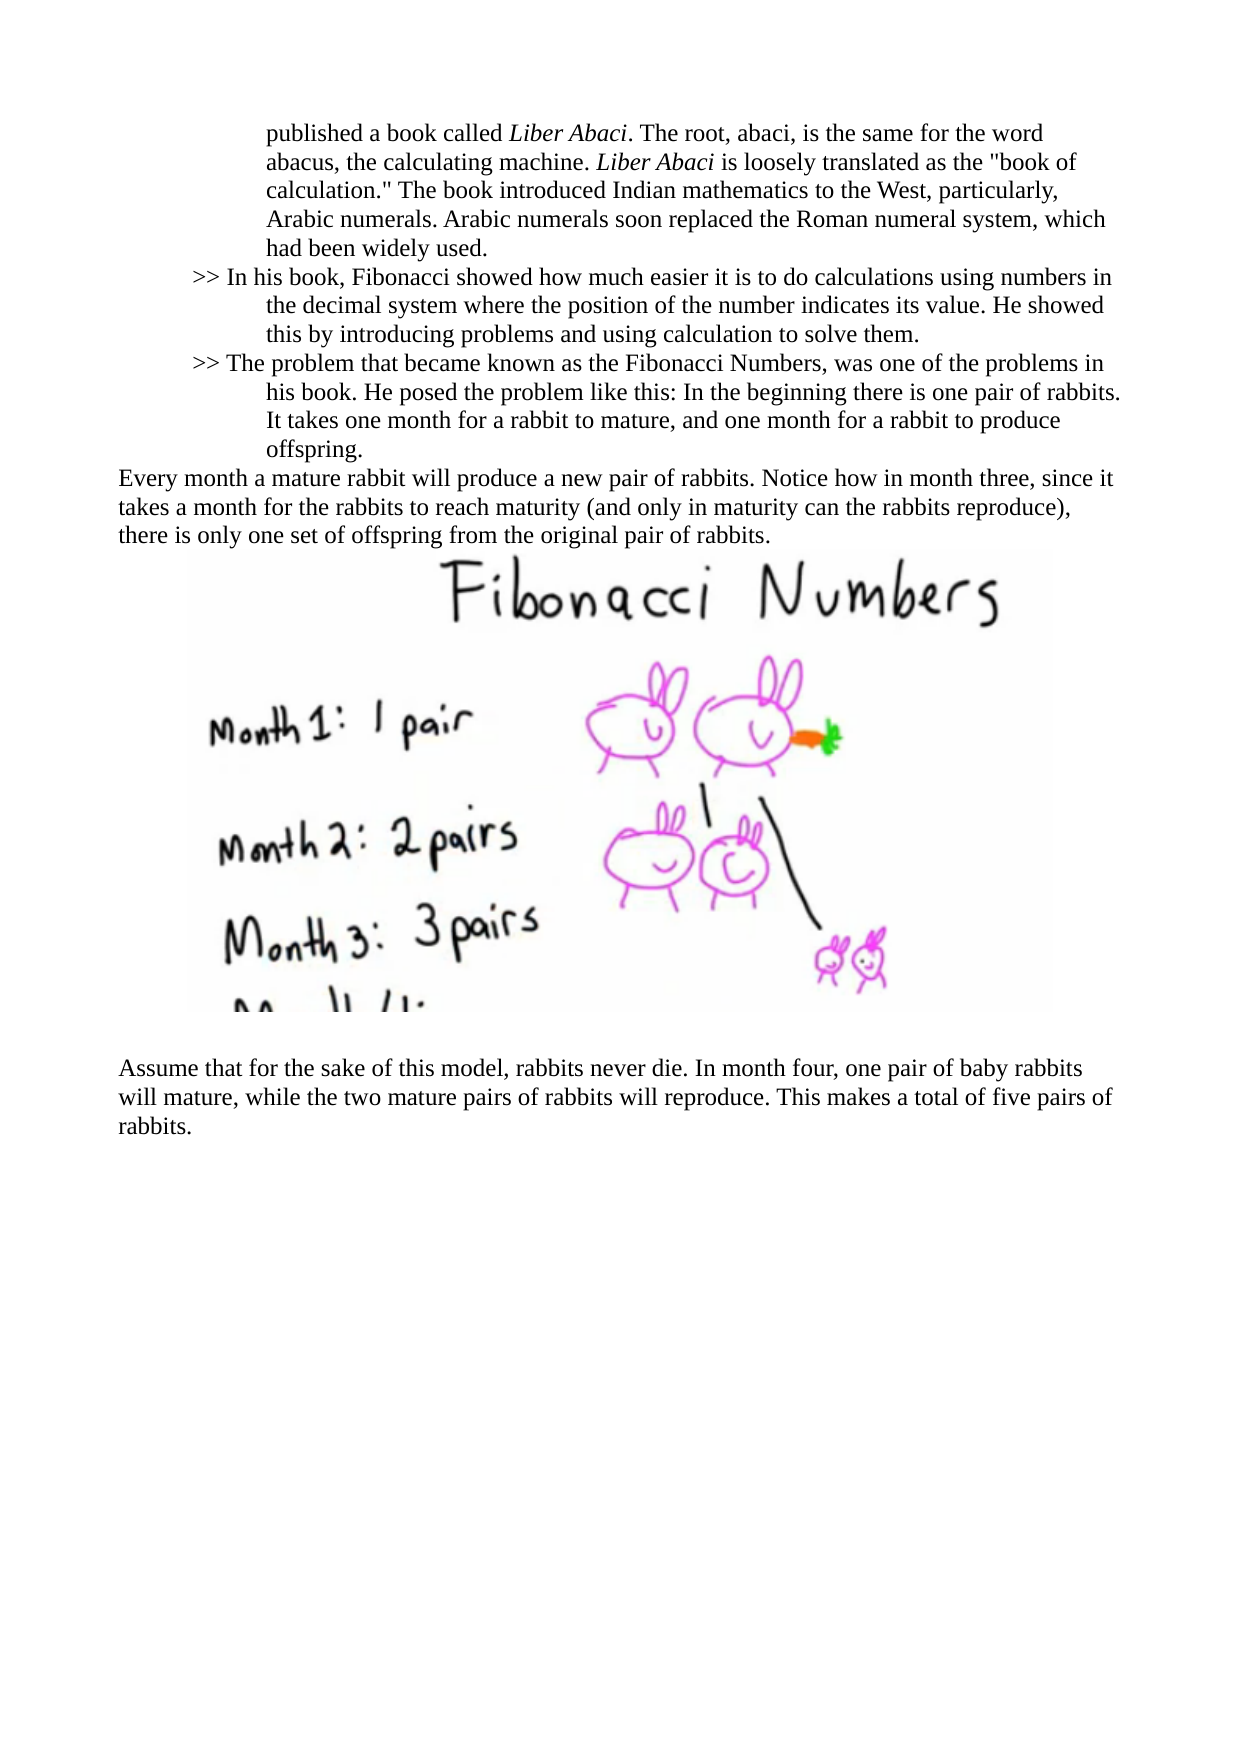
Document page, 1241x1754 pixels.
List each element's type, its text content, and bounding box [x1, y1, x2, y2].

text >> In his book, Fibonacci showed how much easier it is to do calculations using numbers in the decimal system where the position of the number indicates its value. He showed this by introducing problems and using calculation to solve them. [118, 262, 1122, 348]
text >> The problem that became known as the Fibonacci Numbers, was one of the problems in his book. He posed the problem like this: In the beginning there is one pair of rabbits. It takes one month for a rabbit to mature, and one month for a rabbit to produce offspring. [118, 348, 1122, 463]
text Every month a mature rabbit will produce a new pair of rabbits. Notice how in month three, since it takes a month for the rabbits to reach maturity (and only in maturity can the rabbits reproduce), there is only one set of offspring from the original pair of rabbits. [118, 463, 1122, 549]
text published a book called Liber Abaci. The root, abaci, is the same for the word abacus, the calculating machine. Liber Abaci is loosely translated as the "book of calculation." The book introduced Indian mathematics to the West, particularly, Arabic numerals. Arabic numerals soon replaced the Roman numeral system, which had been widely used. [118, 118, 1122, 262]
text Assume that for the sake of this model, rabbits never die. In month four, one pair of baby rabbits will mature, while the two mature pairs of rabbits will reproduce. This makes a total of five pairs of rabbits. [118, 1053, 1122, 1139]
